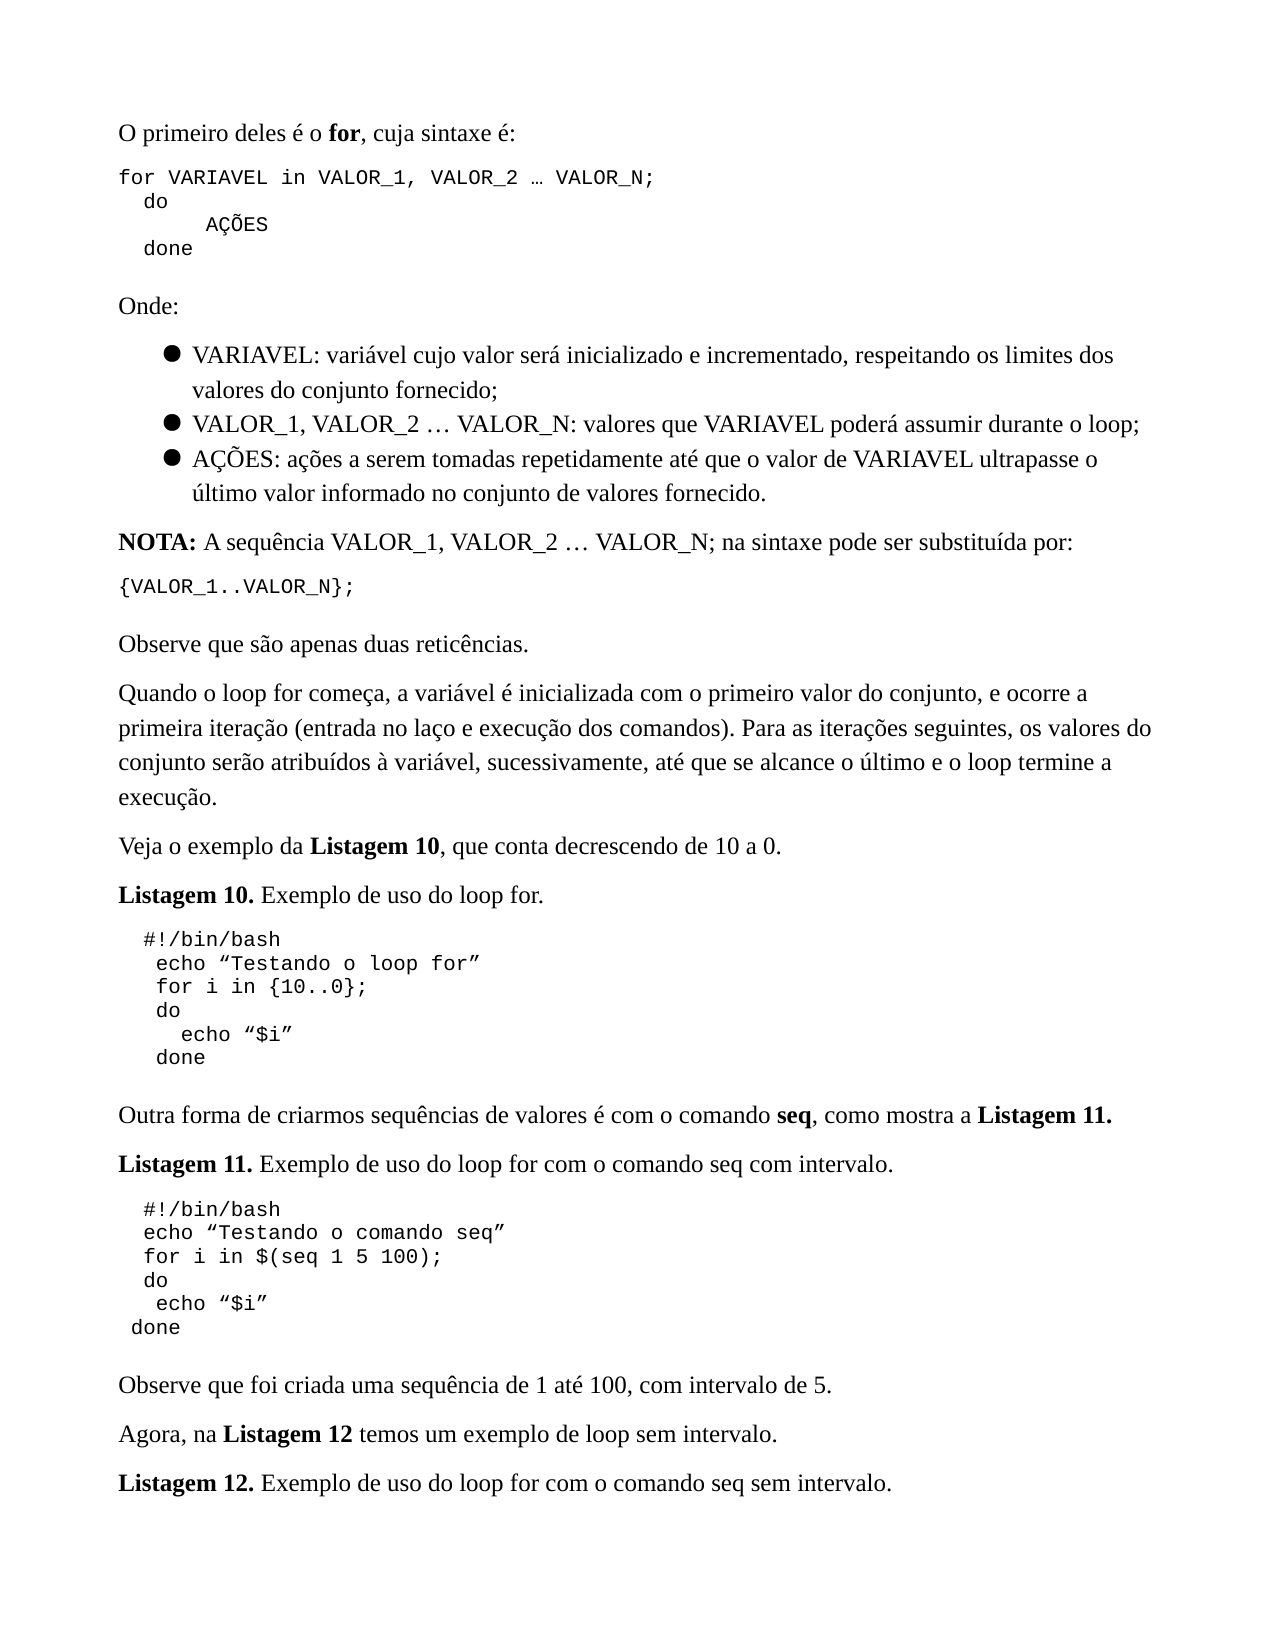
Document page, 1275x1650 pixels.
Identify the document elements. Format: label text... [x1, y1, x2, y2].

text Onde: [118, 291, 1157, 320]
text #!/bin/bash [118, 1199, 1157, 1222]
text echo “$i” [118, 1024, 1157, 1047]
text NOTA: A sequência VALOR_1, VALOR_2 … VALOR_N; na sintaxe pode ser substituída por: [118, 527, 1157, 556]
text Listagem 10. Exemplo de uso do loop for. [118, 880, 1157, 909]
text for i in $(seq 1 5 100); [118, 1246, 1157, 1269]
text done [118, 1047, 1157, 1071]
text Outra forma de criarmos sequências de valores é com o comando seq, como mostra a Listagem 11. [118, 1101, 1157, 1129]
text for i in {10..0}; [118, 976, 1157, 1000]
text do [118, 1269, 1157, 1293]
text echo “Testando o comando seq” [118, 1222, 1157, 1246]
text Listagem 11. Exemplo de uso do loop for com o comando seq com intervalo. [118, 1149, 1157, 1178]
text #!/bin/bash [118, 929, 1157, 953]
text done [118, 1317, 1157, 1341]
list VARIAVEL: variável cujo valor será inicializado e incrementado, respeitando os limites dos valores do conjunto fornecido; [162, 340, 1157, 403]
text O primeiro deles é o for, cuja sintaxe é: [118, 118, 1157, 147]
text do [118, 191, 1157, 214]
text Agora, na Listagem 12 temos um exemplo de loop sem intervalo. [118, 1419, 1157, 1448]
text for VARIAVEL in VALOR_1, VALOR_2 … VALOR_N; [118, 167, 1157, 191]
text Observe que foi criada uma sequência de 1 até 100, com intervalo de 5. [118, 1370, 1157, 1399]
text AÇÕES [118, 214, 1157, 238]
text done [118, 238, 1157, 262]
text Quando o loop for começa, a variável é inicializada com o primeiro valor do conjunto, e ocorre a primeira iteração (entrada no laço e execução dos comandos). Para as iterações seguintes, os valores do conjunto serão atribuídos à variável, sucessivamente, até que se alcance o último e o loop termine a execução. [118, 678, 1157, 811]
text Veja o exemplo da Listagem 10, que conta decrescendo de 10 a 0. [118, 831, 1157, 860]
list AÇÕES: ações a serem tomadas repetidamente até que o valor de VARIAVEL ultrapasse o último valor informado no conjunto de valores fornecido. [162, 444, 1157, 507]
text do [118, 1000, 1157, 1024]
text Observe que são apenas duas reticências. [118, 629, 1157, 658]
text {VALOR_1..VALOR_N}; [118, 576, 1157, 600]
text Listagem 12. Exemplo de uso do loop for com o comando seq sem intervalo. [118, 1468, 1157, 1497]
text echo “$i” [118, 1293, 1157, 1317]
list VALOR_1, VALOR_2 … VALOR_N: valores que VARIAVEL poderá assumir durante o loop; [162, 409, 1157, 438]
text echo “Testando o loop for” [118, 953, 1157, 976]
